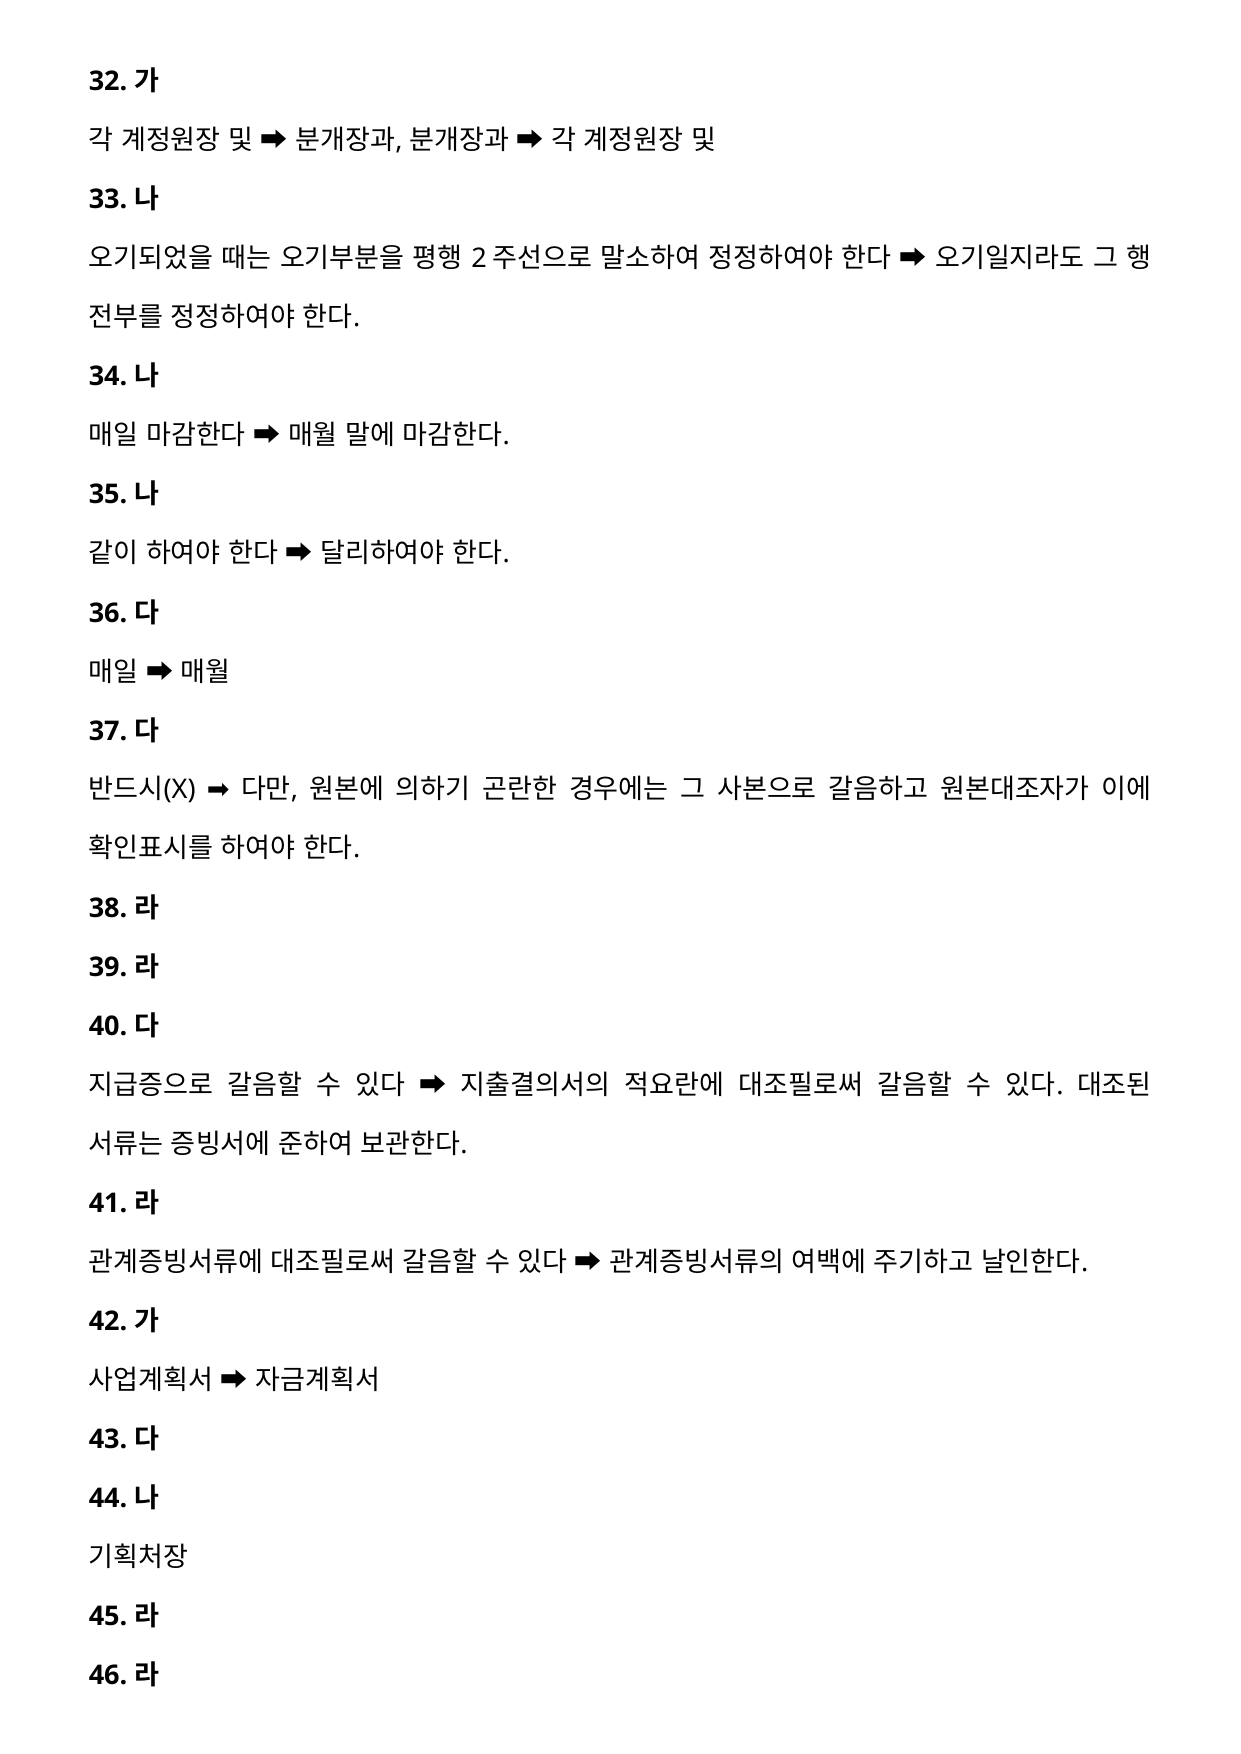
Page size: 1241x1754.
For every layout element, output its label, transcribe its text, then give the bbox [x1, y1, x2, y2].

text 43. 다 [88, 1417, 1152, 1456]
text 45. 라 [88, 1594, 1152, 1633]
text 39. 라 [88, 944, 1152, 984]
text 지급증으로 갈음할 수 있다 ➡ 지출결의서의 적요란에 대조필로써 갈음할 수 있다. 대조된 서류는 증빙서에 준하여 보관한다. [88, 1063, 1152, 1161]
text 관계증빙서류에 대조필로써 갈음할 수 있다 ➡ 관계증빙서류의 여백에 주기하고 날인한다. [88, 1240, 1152, 1279]
text 매일 ➡ 매월 [88, 649, 1152, 689]
text 32. 가 [88, 59, 1152, 98]
text 42. 가 [88, 1299, 1152, 1338]
text 35. 나 [88, 472, 1152, 512]
text 반드시(X) ➡ 다만, 원본에 의하기 곤란한 경우에는 그 사본으로 갈음하고 원본대조자가 이에 확인표시를 하여야 한다. [88, 767, 1152, 866]
text 38. 라 [88, 886, 1152, 925]
text 사업계획서 ➡ 자금계획서 [88, 1358, 1152, 1397]
text 매일 마감한다 ➡ 매월 말에 마감한다. [88, 413, 1152, 453]
text 오기되었을 때는 오기부분을 평행 2주선으로 말소하여 정정하여야 한다 ➡ 오기일지라도 그 행 전부를 정정하여야 한다. [88, 236, 1152, 334]
text 46. 라 [88, 1653, 1152, 1692]
text 36. 다 [88, 591, 1152, 630]
text 34. 나 [88, 354, 1152, 394]
text 같이 하여야 한다 ➡ 달리하여야 한다. [88, 531, 1152, 571]
text 37. 다 [88, 708, 1152, 748]
text 41. 라 [88, 1181, 1152, 1220]
text 기획처장 [88, 1535, 1152, 1574]
text 40. 다 [88, 1004, 1152, 1043]
text 각 계정원장 및 ➡ 분개장과, 분개장과 ➡ 각 계정원장 및 [88, 118, 1152, 157]
text 44. 나 [88, 1476, 1152, 1515]
text 33. 나 [88, 177, 1152, 217]
